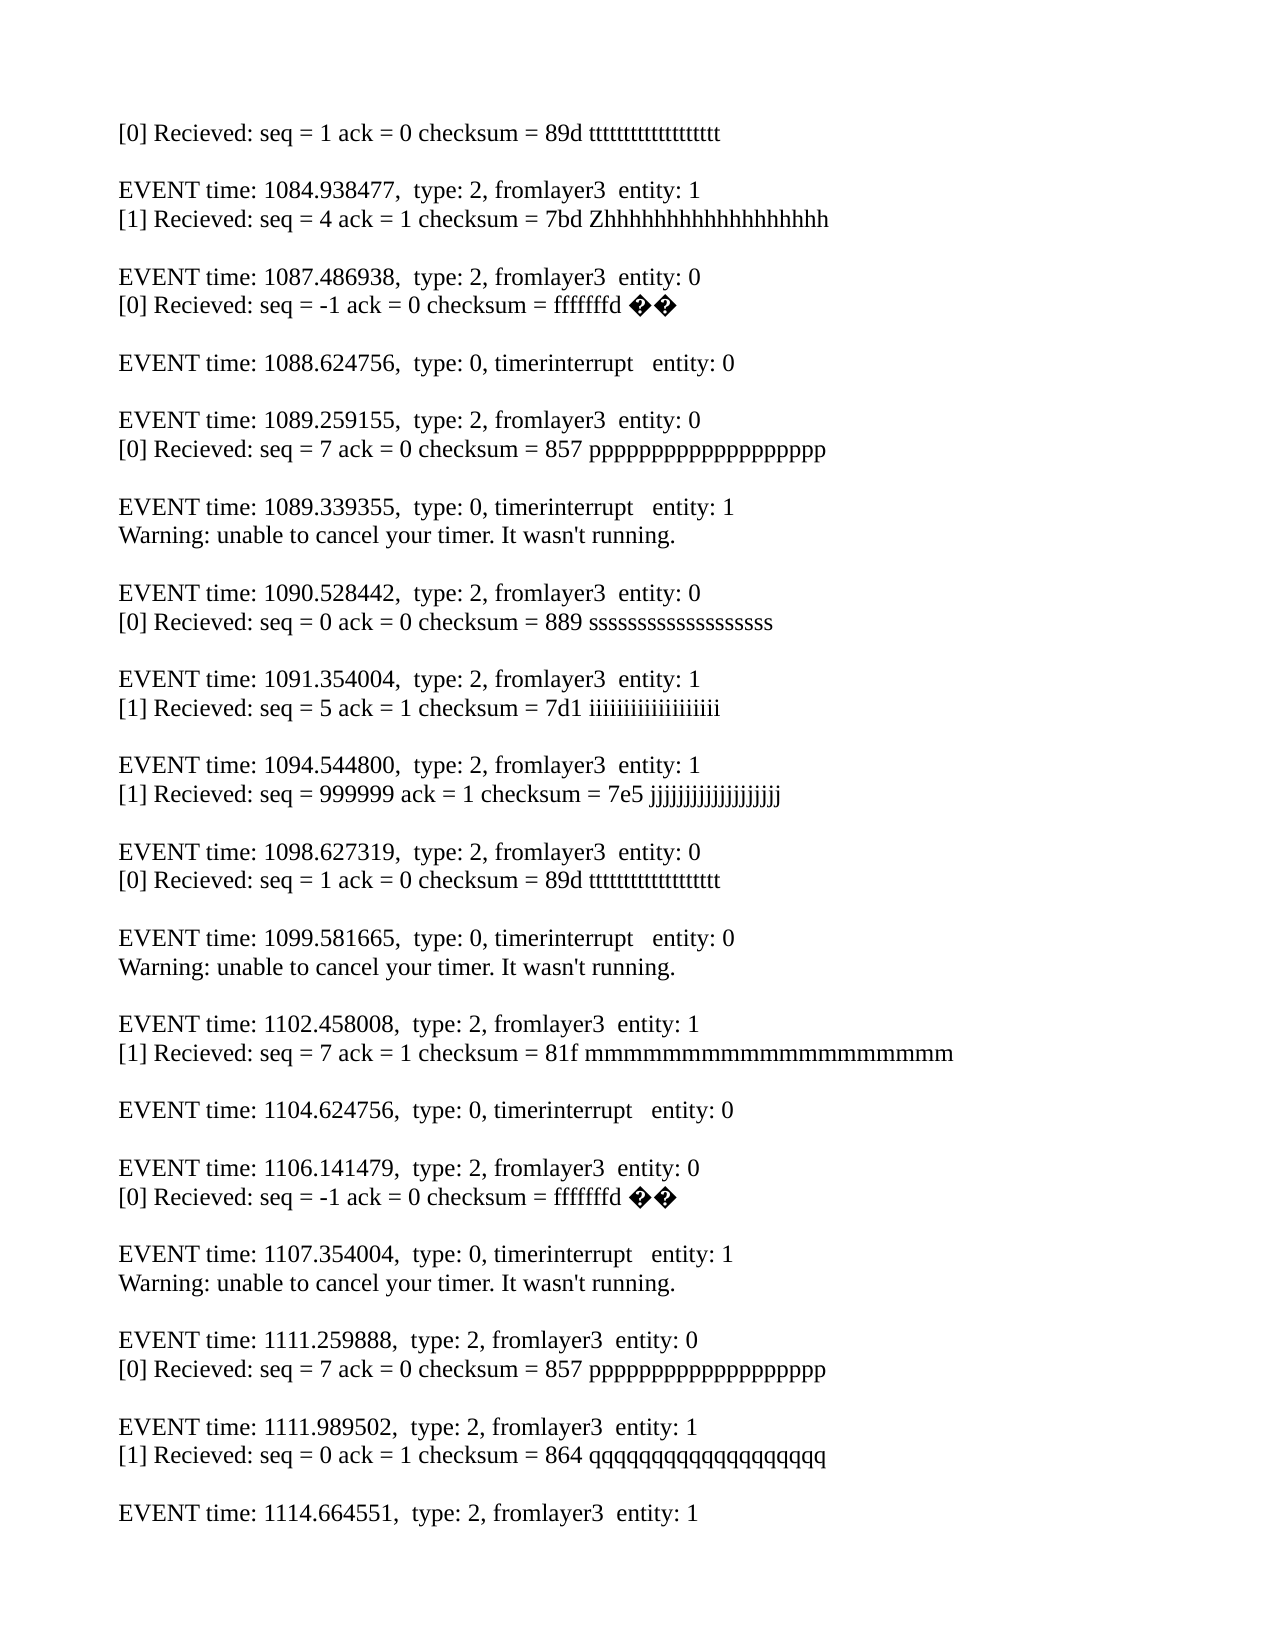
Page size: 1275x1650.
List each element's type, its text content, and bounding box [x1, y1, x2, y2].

text EVENT time: 1089.259155, type: 2, fromlayer3 entity: 0 [118, 406, 1157, 434]
text [1] Recieved: seq = 999999 ack = 1 checksum = 7e5 jjjjjjjjjjjjjjjjjjj [118, 779, 1157, 808]
text EVENT time: 1106.141479, type: 2, fromlayer3 entity: 0 [118, 1153, 1157, 1182]
text EVENT time: 1111.259888, type: 2, fromlayer3 entity: 0 [118, 1326, 1157, 1354]
text [1] Recieved: seq = 5 ack = 1 checksum = 7d1 iiiiiiiiiiiiiiiiiii [118, 693, 1157, 722]
text EVENT time: 1094.544800, type: 2, fromlayer3 entity: 1 [118, 751, 1157, 779]
text EVENT time: 1107.354004, type: 0, timerinterrupt entity: 1 [118, 1239, 1157, 1268]
text [0] Recieved: seq = 1 ack = 0 checksum = 89d ttttttttttttttttttt [118, 118, 1157, 147]
text [1] Recieved: seq = 4 ack = 1 checksum = 7bd Zhhhhhhhhhhhhhhhhhh [118, 204, 1157, 233]
text [0] Recieved: seq = -1 ack = 0 checksum = fffffffd �� [118, 1182, 1157, 1211]
text EVENT time: 1098.627319, type: 2, fromlayer3 entity: 0 [118, 837, 1157, 866]
text EVENT time: 1090.528442, type: 2, fromlayer3 entity: 0 [118, 578, 1157, 607]
text EVENT time: 1114.664551, type: 2, fromlayer3 entity: 1 [118, 1498, 1157, 1527]
text [0] Recieved: seq = 0 ack = 0 checksum = 889 sssssssssssssssssss [118, 607, 1157, 636]
text EVENT time: 1089.339355, type: 0, timerinterrupt entity: 1 [118, 492, 1157, 521]
text [0] Recieved: seq = 1 ack = 0 checksum = 89d ttttttttttttttttttt [118, 866, 1157, 894]
text EVENT time: 1102.458008, type: 2, fromlayer3 entity: 1 [118, 1009, 1157, 1038]
text EVENT time: 1091.354004, type: 2, fromlayer3 entity: 1 [118, 664, 1157, 693]
text EVENT time: 1099.581665, type: 0, timerinterrupt entity: 0 [118, 923, 1157, 952]
text EVENT time: 1111.989502, type: 2, fromlayer3 entity: 1 [118, 1412, 1157, 1441]
text Warning: unable to cancel your timer. It wasn't running. [118, 952, 1157, 981]
text [0] Recieved: seq = 7 ack = 0 checksum = 857 ppppppppppppppppppp [118, 1354, 1157, 1383]
text Warning: unable to cancel your timer. It wasn't running. [118, 521, 1157, 549]
text [1] Recieved: seq = 7 ack = 1 checksum = 81f mmmmmmmmmmmmmmmmmmm [118, 1038, 1157, 1067]
text [0] Recieved: seq = -1 ack = 0 checksum = fffffffd �� [118, 291, 1157, 319]
text [1] Recieved: seq = 0 ack = 1 checksum = 864 qqqqqqqqqqqqqqqqqqq [118, 1441, 1157, 1469]
text EVENT time: 1087.486938, type: 2, fromlayer3 entity: 0 [118, 262, 1157, 291]
text EVENT time: 1084.938477, type: 2, fromlayer3 entity: 1 [118, 176, 1157, 204]
text EVENT time: 1088.624756, type: 0, timerinterrupt entity: 0 [118, 348, 1157, 377]
text Warning: unable to cancel your timer. It wasn't running. [118, 1268, 1157, 1297]
text EVENT time: 1104.624756, type: 0, timerinterrupt entity: 0 [118, 1096, 1157, 1124]
text [0] Recieved: seq = 7 ack = 0 checksum = 857 ppppppppppppppppppp [118, 434, 1157, 463]
